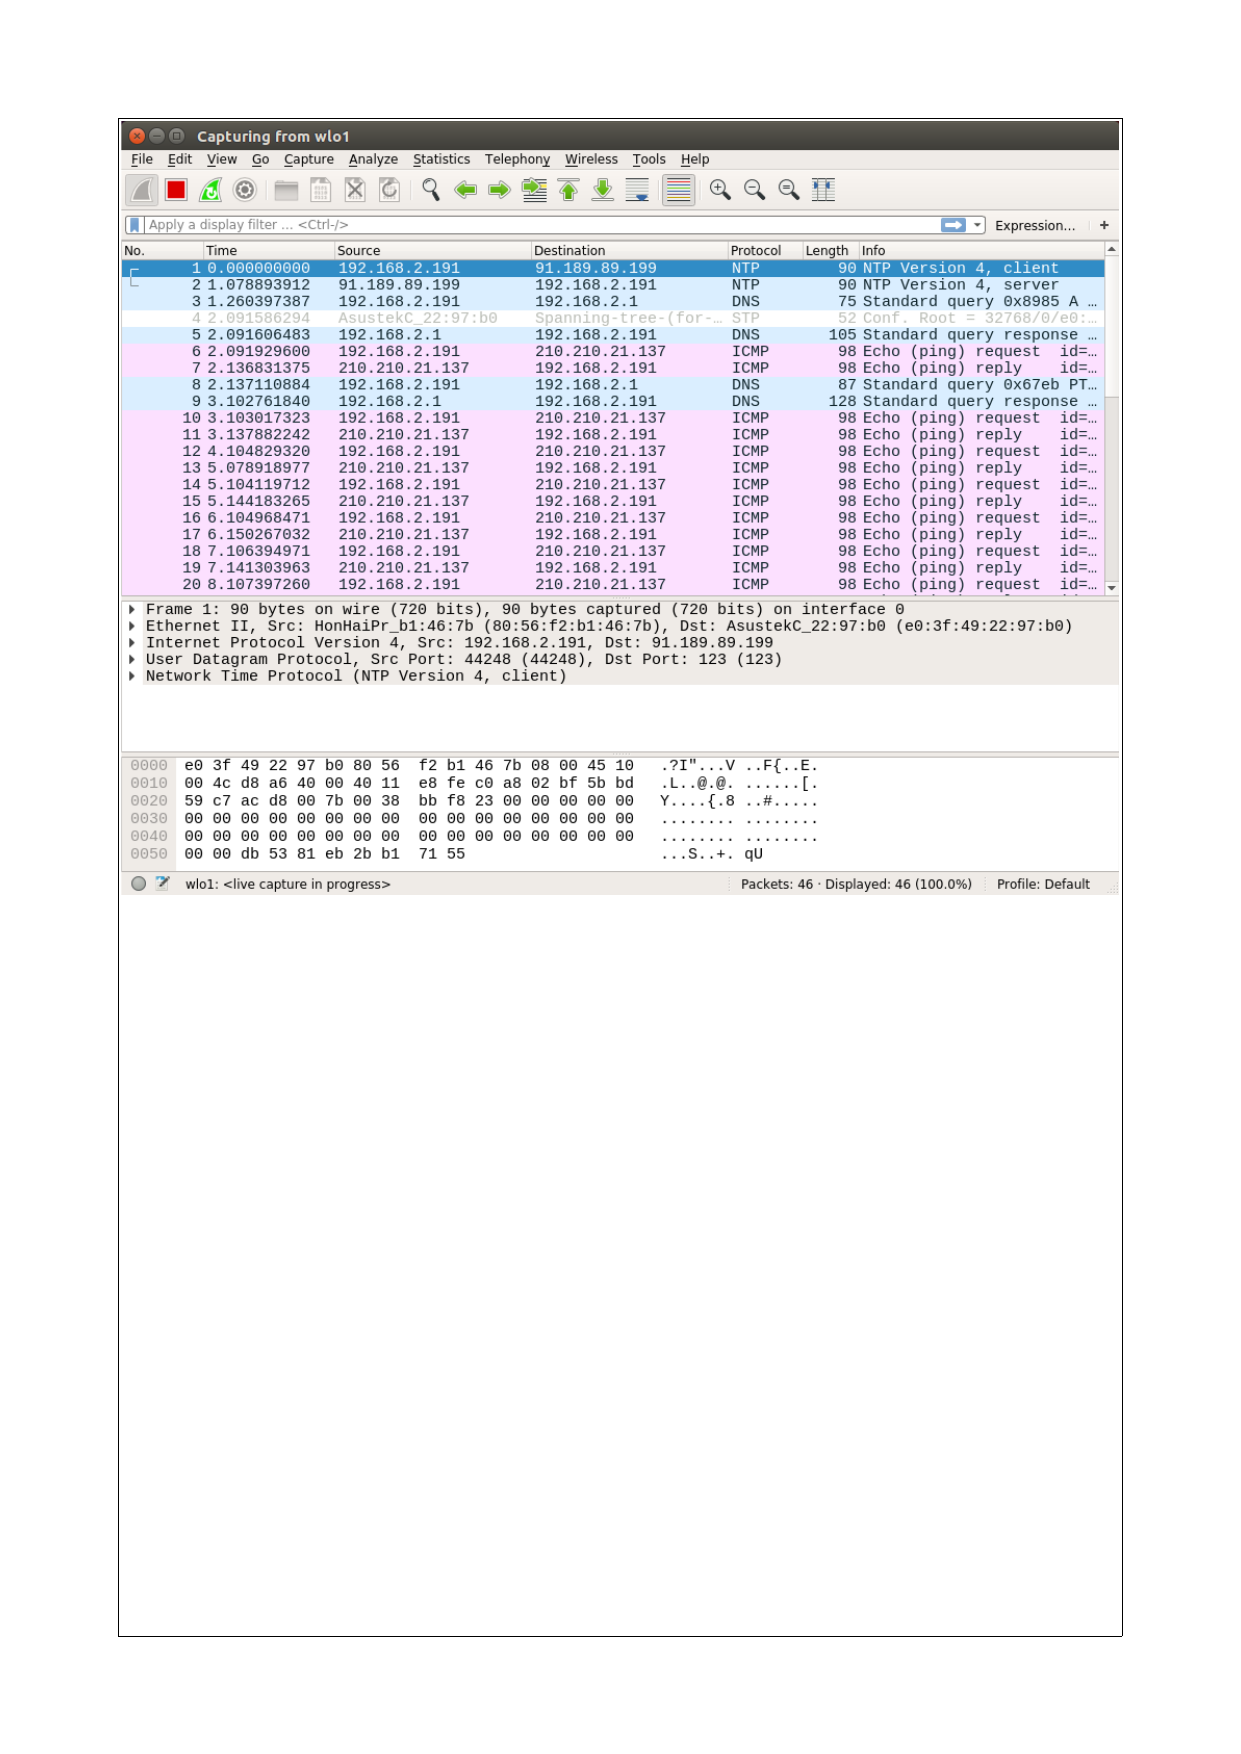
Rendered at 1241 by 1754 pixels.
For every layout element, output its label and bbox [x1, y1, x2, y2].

picture [121, 121, 1119, 895]
